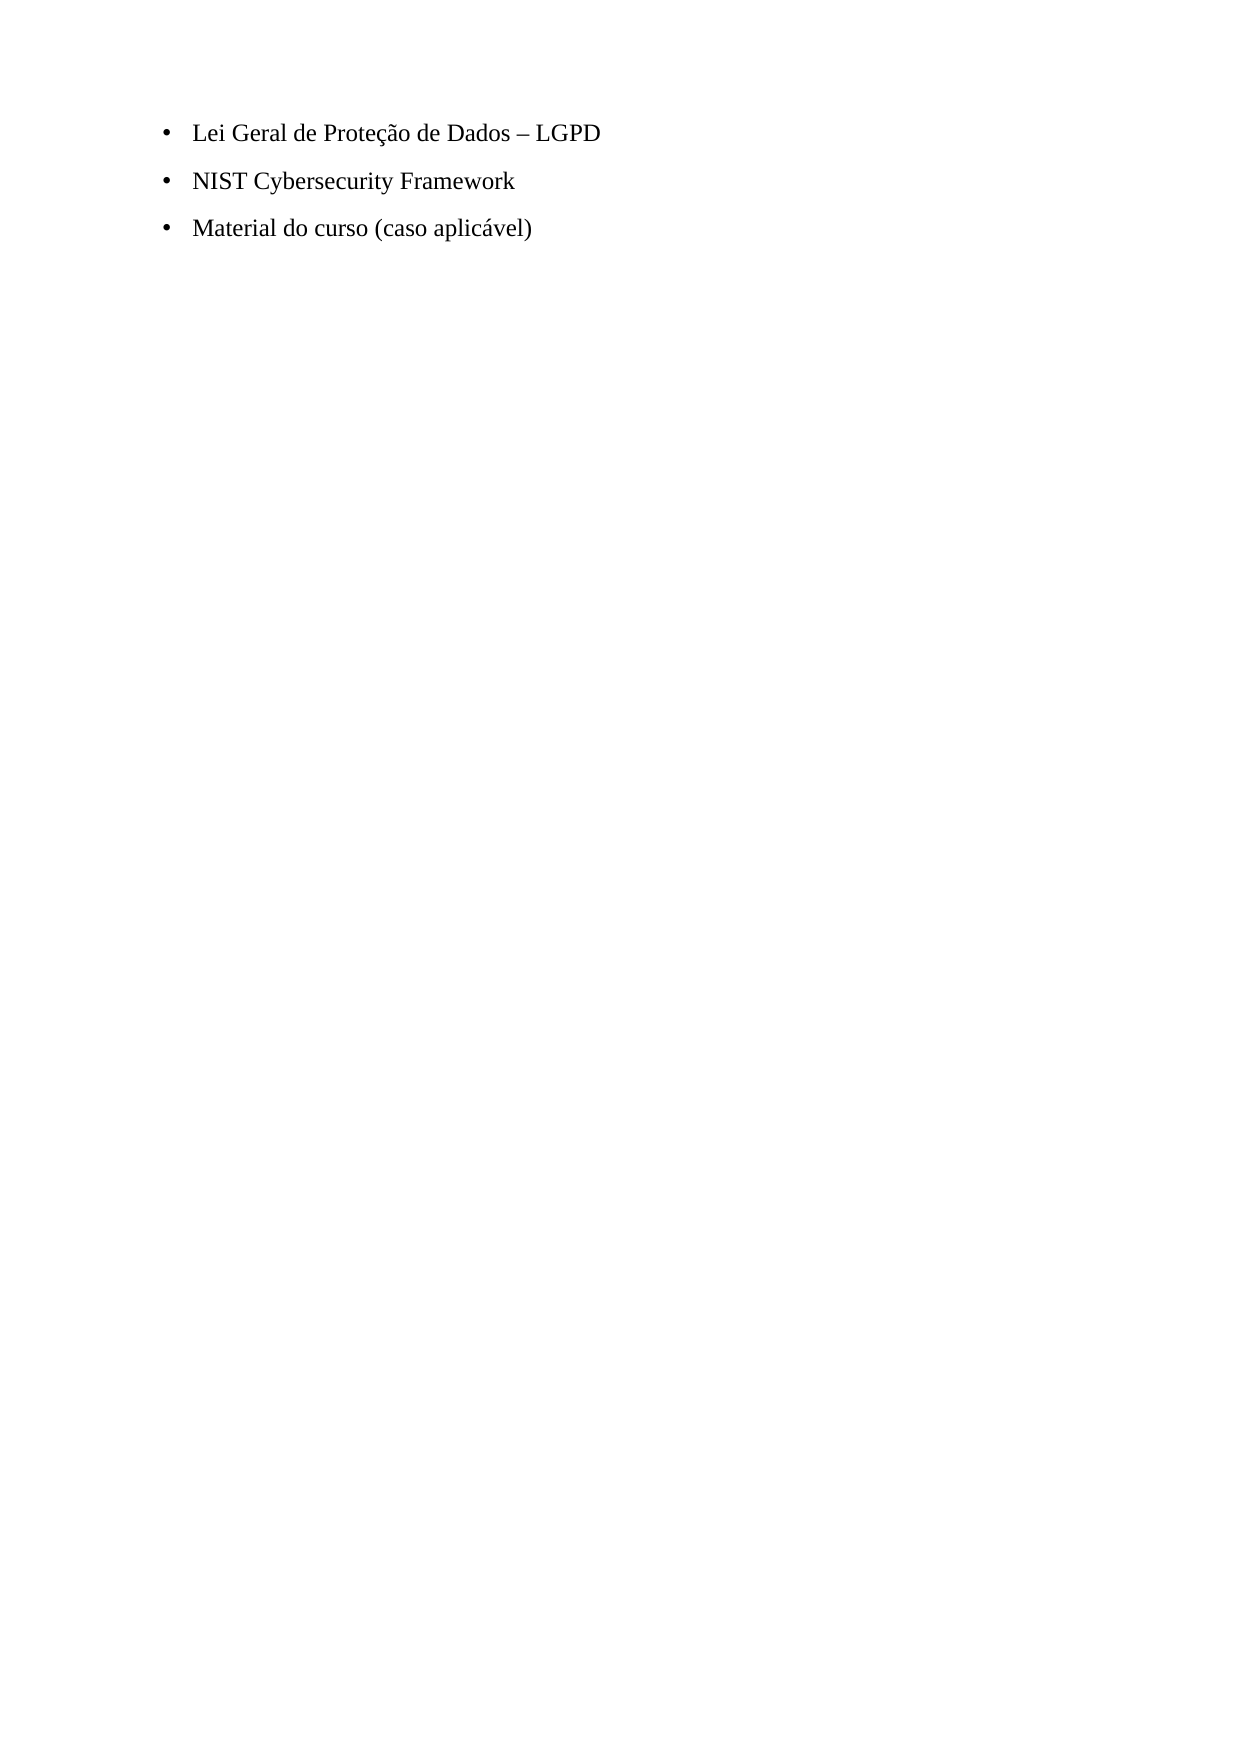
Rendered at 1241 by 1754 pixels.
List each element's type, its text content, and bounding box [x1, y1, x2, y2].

list Lei Geral de Proteção de Dados – LGPD [162, 118, 1122, 147]
list NIST Cybersecurity Framework [162, 166, 1122, 194]
list Material do curso (caso aplicável) [162, 213, 1122, 242]
